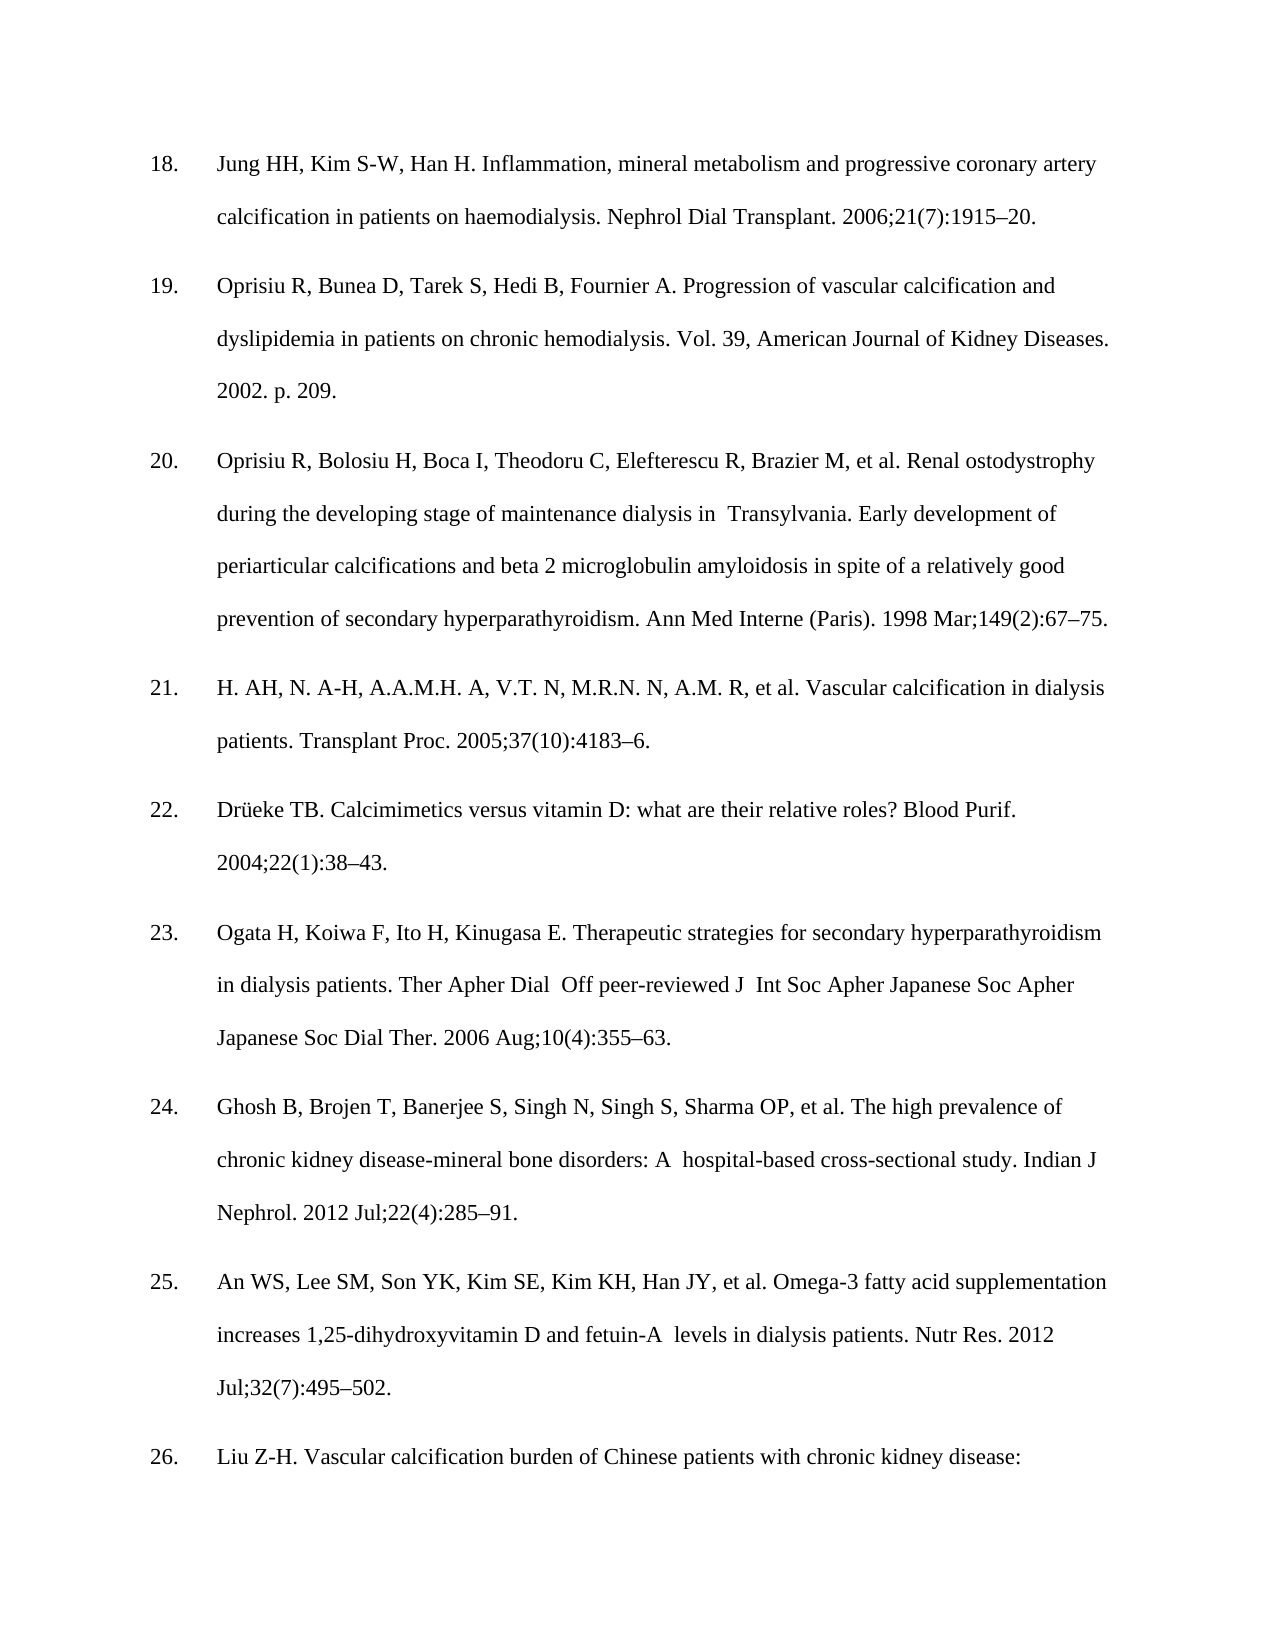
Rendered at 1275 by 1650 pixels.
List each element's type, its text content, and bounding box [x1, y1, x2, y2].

text 20. Oprisiu R, Bolosiu H, Boca I, Theodoru C, Elefterescu R, Brazier M, et al. Renal ostodystrophy during the developing stage of maintenance dialysis in Transylvania. Early development of periarticular calcifications and beta 2 microglobulin amyloidosis in spite of a relatively good prevention of secondary hyperparathyroidism. Ann Med Interne (Paris). 1998 Mar;149(2):67–75. [150, 447, 1125, 631]
text 22. Drüeke TB. Calcimimetics versus vitamin D: what are their relative roles? Blood Purif. 2004;22(1):38–43. [150, 796, 1125, 876]
text 21. H. AH, N. A-H, A.A.M.H. A, V.T. N, M.R.N. N, A.M. R, et al. Vascular calcification in dialysis patients. Transplant Proc. 2005;37(10):4183–6. [150, 674, 1125, 753]
text 23. Ogata H, Koiwa F, Ito H, Kinugasa E. Therapeutic strategies for secondary hyperparathyroidism in dialysis patients. Ther Apher Dial Off peer-reviewed J Int Soc Apher Japanese Soc Apher Japanese Soc Dial Ther. 2006 Aug;10(4):355–63. [150, 918, 1125, 1050]
text 25. An WS, Lee SM, Son YK, Kim SE, Kim KH, Han JY, et al. Omega-3 fatty acid supplementation increases 1,25-dihydroxyvitamin D and fetuin-A levels in dialysis patients. Nutr Res. 2012 Jul;32(7):495–502. [150, 1268, 1125, 1400]
text 18. Jung HH, Kim S-W, Han H. Inflammation, mineral metabolism and progressive coronary artery calcification in patients on haemodialysis. Nephrol Dial Transplant. 2006;21(7):1915–20. [150, 150, 1125, 229]
text 26. Liu Z-H. Vascular calcification burden of Chinese patients with chronic kidney disease: [150, 1443, 1125, 1469]
text 19. Oprisiu R, Bunea D, Tarek S, Hedi B, Fournier A. Progression of vascular calcification and dyslipidemia in patients on chronic hemodialysis. Vol. 39, American Journal of Kidney Diseases. 2002. p. 209. [150, 272, 1125, 404]
text 24. Ghosh B, Brojen T, Banerjee S, Singh N, Singh S, Sharma OP, et al. The high prevalence of chronic kidney disease-mineral bone disorders: A hospital-based cross-sectional study. Indian J Nephrol. 2012 Jul;22(4):285–91. [150, 1093, 1125, 1225]
